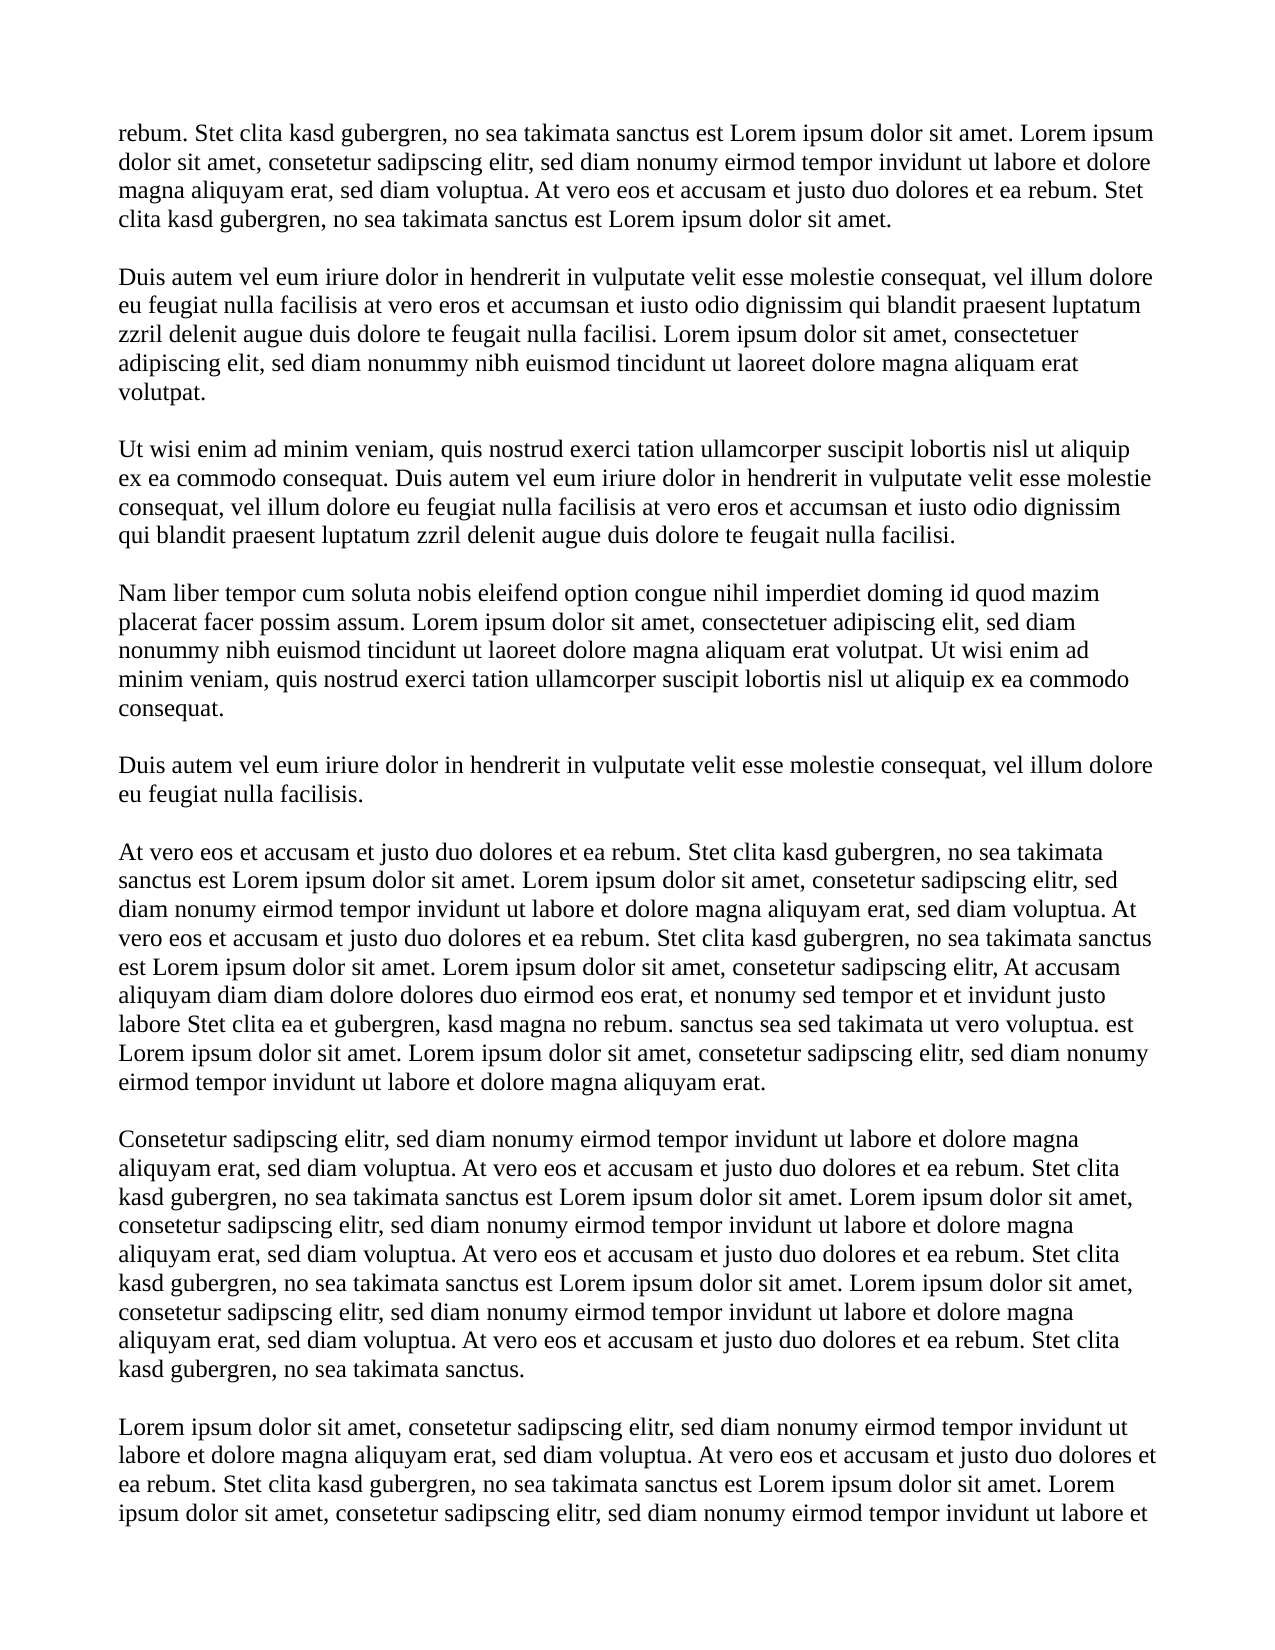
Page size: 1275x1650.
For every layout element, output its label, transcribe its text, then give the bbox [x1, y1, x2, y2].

text Ut wisi enim ad minim veniam, quis nostrud exerci tation ullamcorper suscipit lobortis nisl ut aliquip ex ea commodo consequat. Duis autem vel eum iriure dolor in hendrerit in vulputate velit esse molestie consequat, vel illum dolore eu feugiat nulla facilisis at vero eros et accumsan et iusto odio dignissim qui blandit praesent luptatum zzril delenit augue duis dolore te feugait nulla facilisi. [118, 434, 1157, 549]
text At vero eos et accusam et justo duo dolores et ea rebum. Stet clita kasd gubergren, no sea takimata sanctus est Lorem ipsum dolor sit amet. Lorem ipsum dolor sit amet, consetetur sadipscing elitr, sed diam nonumy eirmod tempor invidunt ut labore et dolore magna aliquyam erat, sed diam voluptua. At vero eos et accusam et justo duo dolores et ea rebum. Stet clita kasd gubergren, no sea takimata sanctus est Lorem ipsum dolor sit amet. Lorem ipsum dolor sit amet, consetetur sadipscing elitr, At accusam aliquyam diam diam dolore dolores duo eirmod eos erat, et nonumy sed tempor et et invidunt justo labore Stet clita ea et gubergren, kasd magna no rebum. sanctus sea sed takimata ut vero voluptua. est Lorem ipsum dolor sit amet. Lorem ipsum dolor sit amet, consetetur sadipscing elitr, sed diam nonumy eirmod tempor invidunt ut labore et dolore magna aliquyam erat. [118, 837, 1157, 1096]
text Nam liber tempor cum soluta nobis eleifend option congue nihil imperdiet doming id quod mazim placerat facer possim assum. Lorem ipsum dolor sit amet, consectetuer adipiscing elit, sed diam nonummy nibh euismod tincidunt ut laoreet dolore magna aliquam erat volutpat. Ut wisi enim ad minim veniam, quis nostrud exerci tation ullamcorper suscipit lobortis nisl ut aliquip ex ea commodo consequat. [118, 578, 1157, 722]
text Consetetur sadipscing elitr, sed diam nonumy eirmod tempor invidunt ut labore et dolore magna aliquyam erat, sed diam voluptua. At vero eos et accusam et justo duo dolores et ea rebum. Stet clita kasd gubergren, no sea takimata sanctus est Lorem ipsum dolor sit amet. Lorem ipsum dolor sit amet, consetetur sadipscing elitr, sed diam nonumy eirmod tempor invidunt ut labore et dolore magna aliquyam erat, sed diam voluptua. At vero eos et accusam et justo duo dolores et ea rebum. Stet clita kasd gubergren, no sea takimata sanctus est Lorem ipsum dolor sit amet. Lorem ipsum dolor sit amet, consetetur sadipscing elitr, sed diam nonumy eirmod tempor invidunt ut labore et dolore magna aliquyam erat, sed diam voluptua. At vero eos et accusam et justo duo dolores et ea rebum. Stet clita kasd gubergren, no sea takimata sanctus. [118, 1124, 1157, 1383]
text rebum. Stet clita kasd gubergren, no sea takimata sanctus est Lorem ipsum dolor sit amet. Lorem ipsum dolor sit amet, consetetur sadipscing elitr, sed diam nonumy eirmod tempor invidunt ut labore et dolore magna aliquyam erat, sed diam voluptua. At vero eos et accusam et justo duo dolores et ea rebum. Stet clita kasd gubergren, no sea takimata sanctus est Lorem ipsum dolor sit amet. [118, 118, 1157, 233]
text Duis autem vel eum iriure dolor in hendrerit in vulputate velit esse molestie consequat, vel illum dolore eu feugiat nulla facilisis. [118, 751, 1157, 808]
text Duis autem vel eum iriure dolor in hendrerit in vulputate velit esse molestie consequat, vel illum dolore eu feugiat nulla facilisis at vero eros et accumsan et iusto odio dignissim qui blandit praesent luptatum zzril delenit augue duis dolore te feugait nulla facilisi. Lorem ipsum dolor sit amet, consectetuer adipiscing elit, sed diam nonummy nibh euismod tincidunt ut laoreet dolore magna aliquam erat volutpat. [118, 262, 1157, 406]
text Lorem ipsum dolor sit amet, consetetur sadipscing elitr, sed diam nonumy eirmod tempor invidunt ut labore et dolore magna aliquyam erat, sed diam voluptua. At vero eos et accusam et justo duo dolores et ea rebum. Stet clita kasd gubergren, no sea takimata sanctus est Lorem ipsum dolor sit amet. Lorem ipsum dolor sit amet, consetetur sadipscing elitr, sed diam nonumy eirmod tempor invidunt ut labore et [118, 1412, 1157, 1527]
